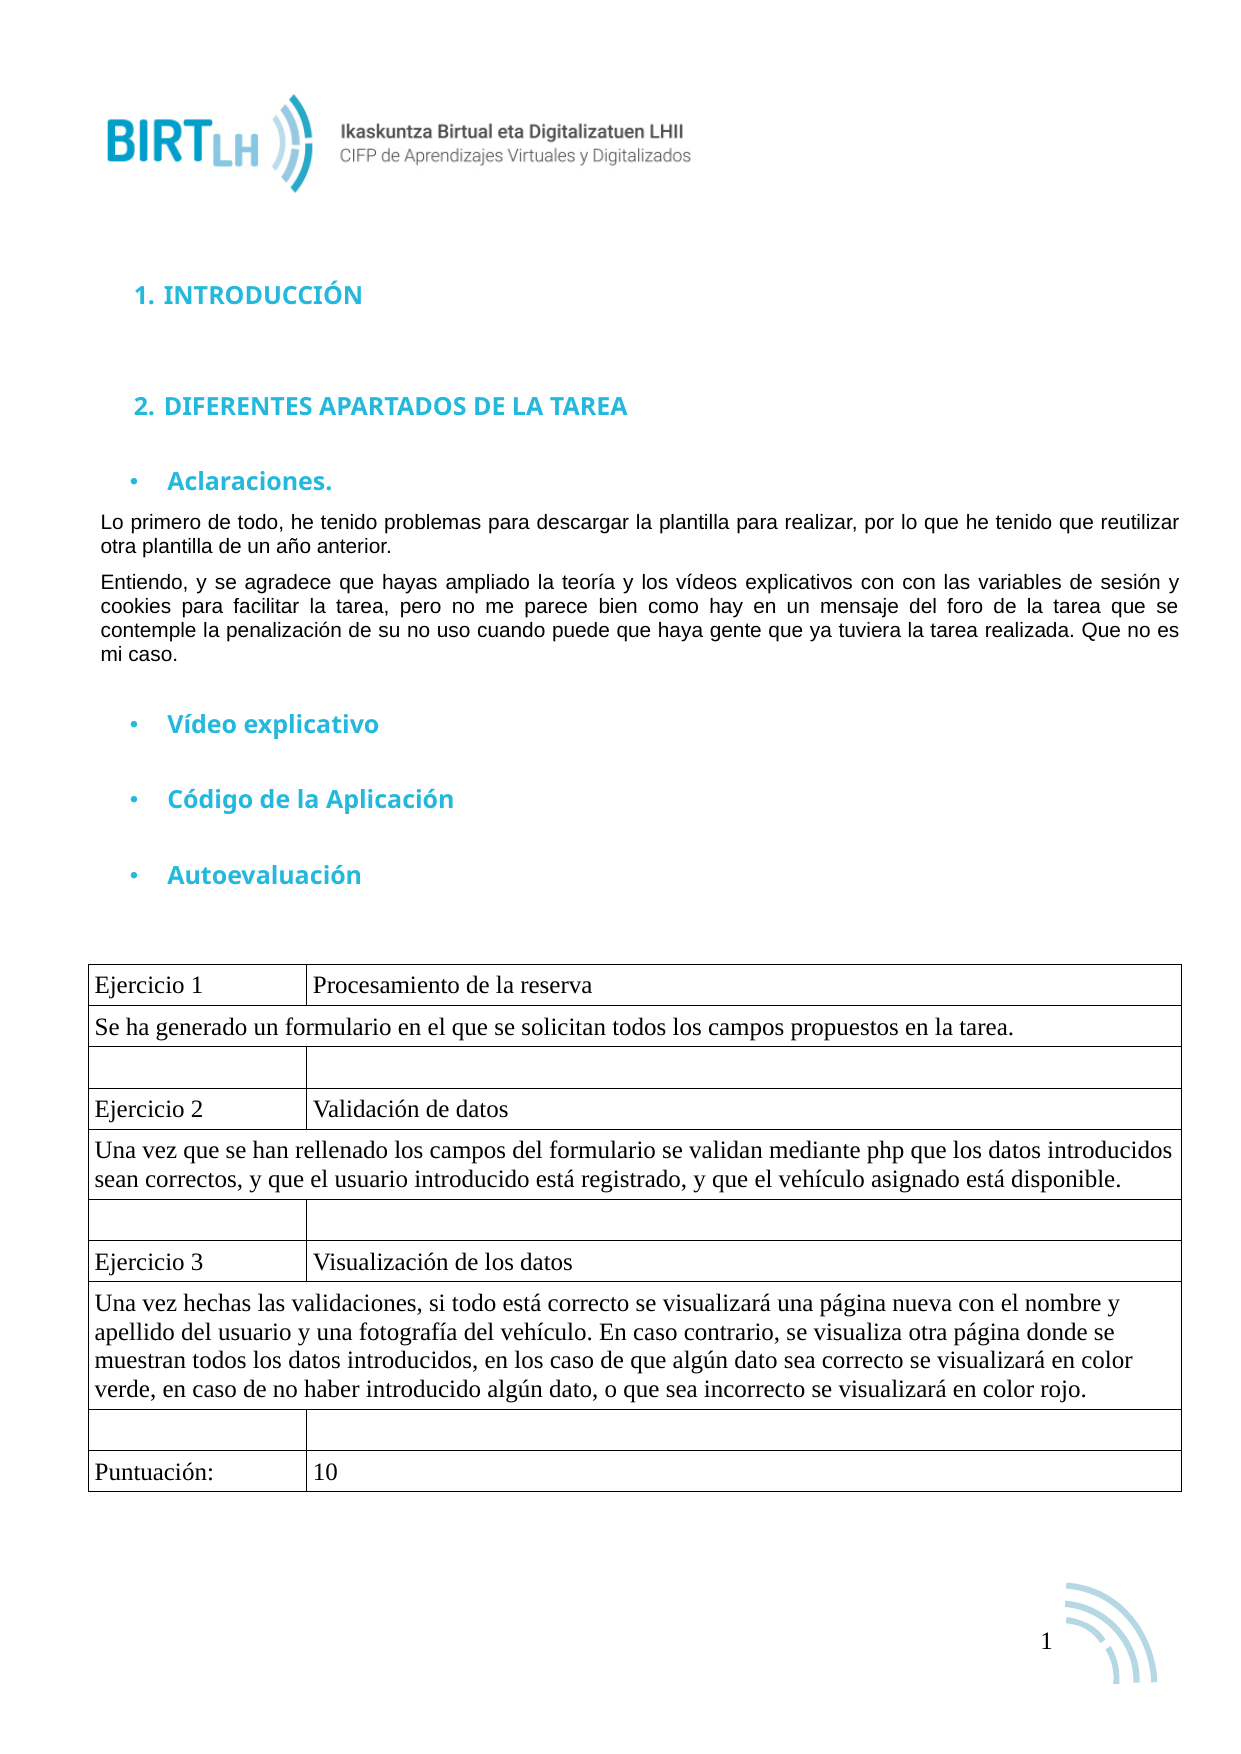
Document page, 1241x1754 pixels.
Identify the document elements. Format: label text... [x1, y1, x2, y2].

subtitle INTRODUCCIÓN [133, 277, 1175, 312]
subtitle Aclaraciones. [129, 464, 1181, 498]
table_cell [307, 1047, 1181, 1087]
subtitle Autoevaluación [129, 858, 1181, 892]
table_cell [307, 1410, 1181, 1450]
subtitle Vídeo explicativo [129, 707, 1181, 741]
table_cell Ejercicio 3 [89, 1241, 306, 1281]
table_cell Se ha generado un formulario en el que se solicitan todos los campos propuestos en la tarea. [89, 1006, 1181, 1046]
table_cell 10 [307, 1451, 1181, 1491]
table_cell Una vez que se han rellenado los campos del formulario se validan mediante php que los datos introducidos sean correctos, y que el usuario introducido está registrado, y que el vehículo asignado está disponible. [89, 1130, 1181, 1199]
picture [90, 88, 707, 198]
text Lo primero de todo, he tenido problemas para descargar la plantilla para realizar, por lo que he tenido que reutilizar otra plantilla de un año anterior. [100, 510, 1181, 558]
table_cell Puntuación: [89, 1451, 306, 1491]
table_cell Una vez hechas las validaciones, si todo está correcto se visualizará una página nueva con el nombre y apellido del usuario y una fotografía del vehículo. En caso contrario, se visualiza otra página donde se muestran todos los datos introducidos, en los caso de que algún dato sea correcto se visualizará en color verde, en caso de no haber introducido algún dato, o que sea incorrecto se visualizará en color rojo. [89, 1282, 1181, 1409]
table_cell [89, 1200, 306, 1240]
table_cell Ejercicio 2 [89, 1089, 306, 1129]
text Entiendo, y se agradece que hayas ampliado la teoría y los vídeos explicativos con con las variables de sesión y cookies para facilitar la tarea, pero no me parece bien como hay en un mensaje del foro de la tarea que se contemple la penalización de su no uso cuando puede que haya gente que ya tuviera la tarea realizada. Que no es mi caso. [100, 569, 1181, 665]
table_cell Validación de datos [307, 1089, 1181, 1129]
table_cell [89, 1047, 306, 1087]
subtitle DIFERENTES APARTADOS DE LA TAREA [133, 389, 1175, 423]
table_cell [89, 1410, 306, 1450]
table_header Procesamiento de la reserva [307, 965, 1181, 1005]
table_cell [307, 1200, 1181, 1240]
table_header Ejercicio 1 [89, 965, 306, 1005]
table_cell Visualización de los datos [307, 1241, 1181, 1281]
subtitle Código de la Aplicación [129, 782, 1181, 816]
